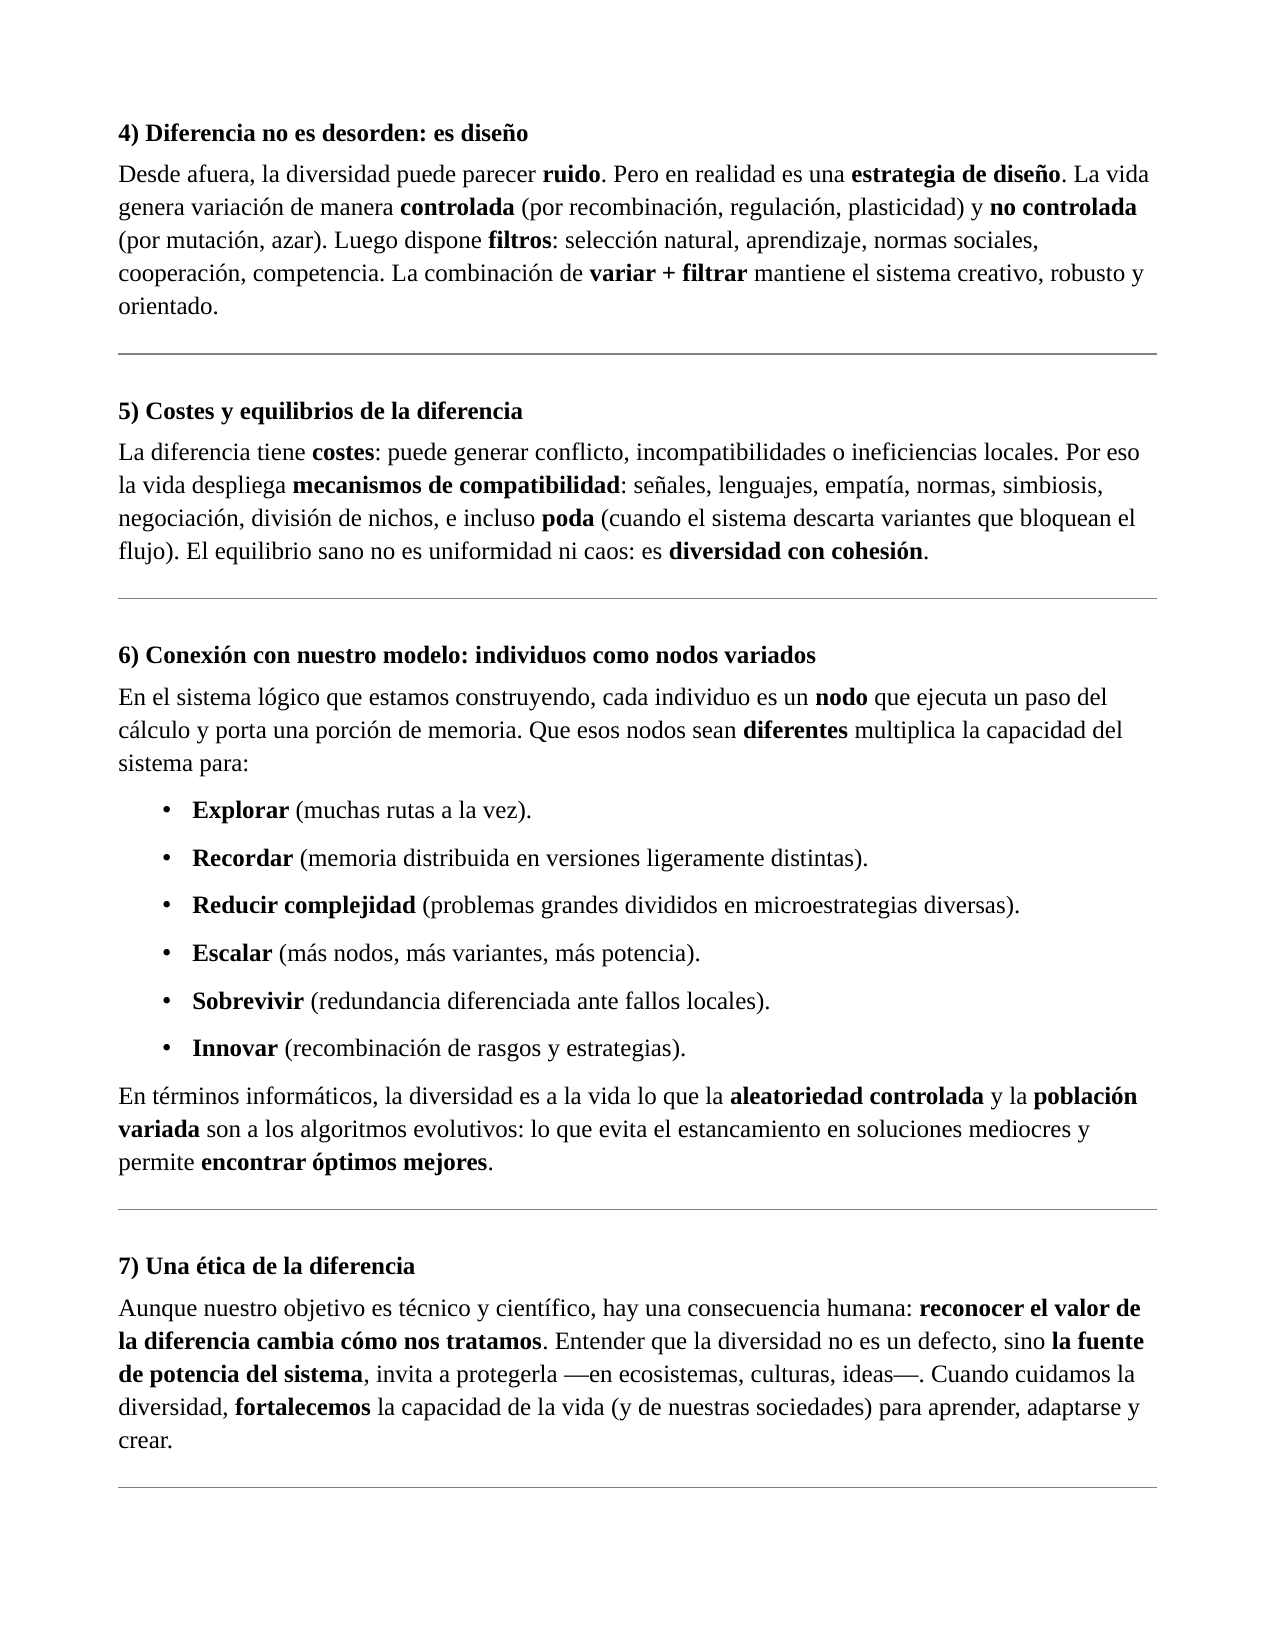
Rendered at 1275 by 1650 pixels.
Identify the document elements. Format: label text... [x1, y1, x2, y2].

list Recordar (memoria distribuida en versiones ligeramente distintas). [162, 843, 1157, 872]
list Innovar (recombinación de rasgos y estrategias). [162, 1033, 1157, 1062]
text La diferencia tiene costes: puede generar conflicto, incompatibilidades o ineficiencias locales. Por eso la vida despliega mecanismos de compatibilidad: señales, lenguajes, empatía, normas, simbiosis, negociación, división de nichos, e incluso poda (cuando el sistema descarta variantes que bloquean el flujo). El equilibrio sano no es uniformidad ni caos: es diversidad con cohesión. [118, 437, 1157, 565]
text Desde afuera, la diversidad puede parecer ruido. Pero en realidad es una estrategia de diseño. La vida genera variación de manera controlada (por recombinación, regulación, plasticidad) y no controlada (por mutación, azar). Luego dispone filtros: selección natural, aprendizaje, normas sociales, cooperación, competencia. La combinación de variar + filtrar mantiene el sistema creativo, robusto y orientado. [118, 159, 1157, 320]
list Sobrevivir (redundancia diferenciada ante fallos locales). [162, 986, 1157, 1014]
subtitle 6) Conexión con nuestro modelo: individuos como nodos variados [118, 641, 1157, 669]
subtitle 4) Diferencia no es desorden: es diseño [118, 118, 1157, 147]
subtitle 7) Una ética de la diferencia [118, 1251, 1157, 1280]
list Escalar (más nodos, más variantes, más potencia). [162, 938, 1157, 967]
list Explorar (muchas rutas a la vez). [162, 795, 1157, 824]
text Aunque nuestro objetivo es técnico y científico, hay una consecuencia humana: reconocer el valor de la diferencia cambia cómo nos tratamos. Entender que la diversidad no es un defecto, sino la fuente de potencia del sistema, invita a protegerla —en ecosistemas, culturas, ideas—. Cuando cuidamos la diversidad, fortalecemos la capacidad de la vida (y de nuestras sociedades) para aprender, adaptarse y crear. [118, 1293, 1157, 1453]
subtitle 5) Costes y equilibrios de la diferencia [118, 396, 1157, 424]
text En términos informáticos, la diversidad es a la vida lo que la aleatoriedad controlada y la población variada son a los algoritmos evolutivos: lo que evita el estancamiento en soluciones mediocres y permite encontrar óptimos mejores. [118, 1081, 1157, 1176]
list Reducir complejidad (problemas grandes divididos en microestrategias diversas). [162, 891, 1157, 919]
text En el sistema lógico que estamos construyendo, cada individuo es un nodo que ejecuta un paso del cálculo y porta una porción de memoria. Que esos nodos sean diferentes multiplica la capacidad del sistema para: [118, 682, 1157, 777]
